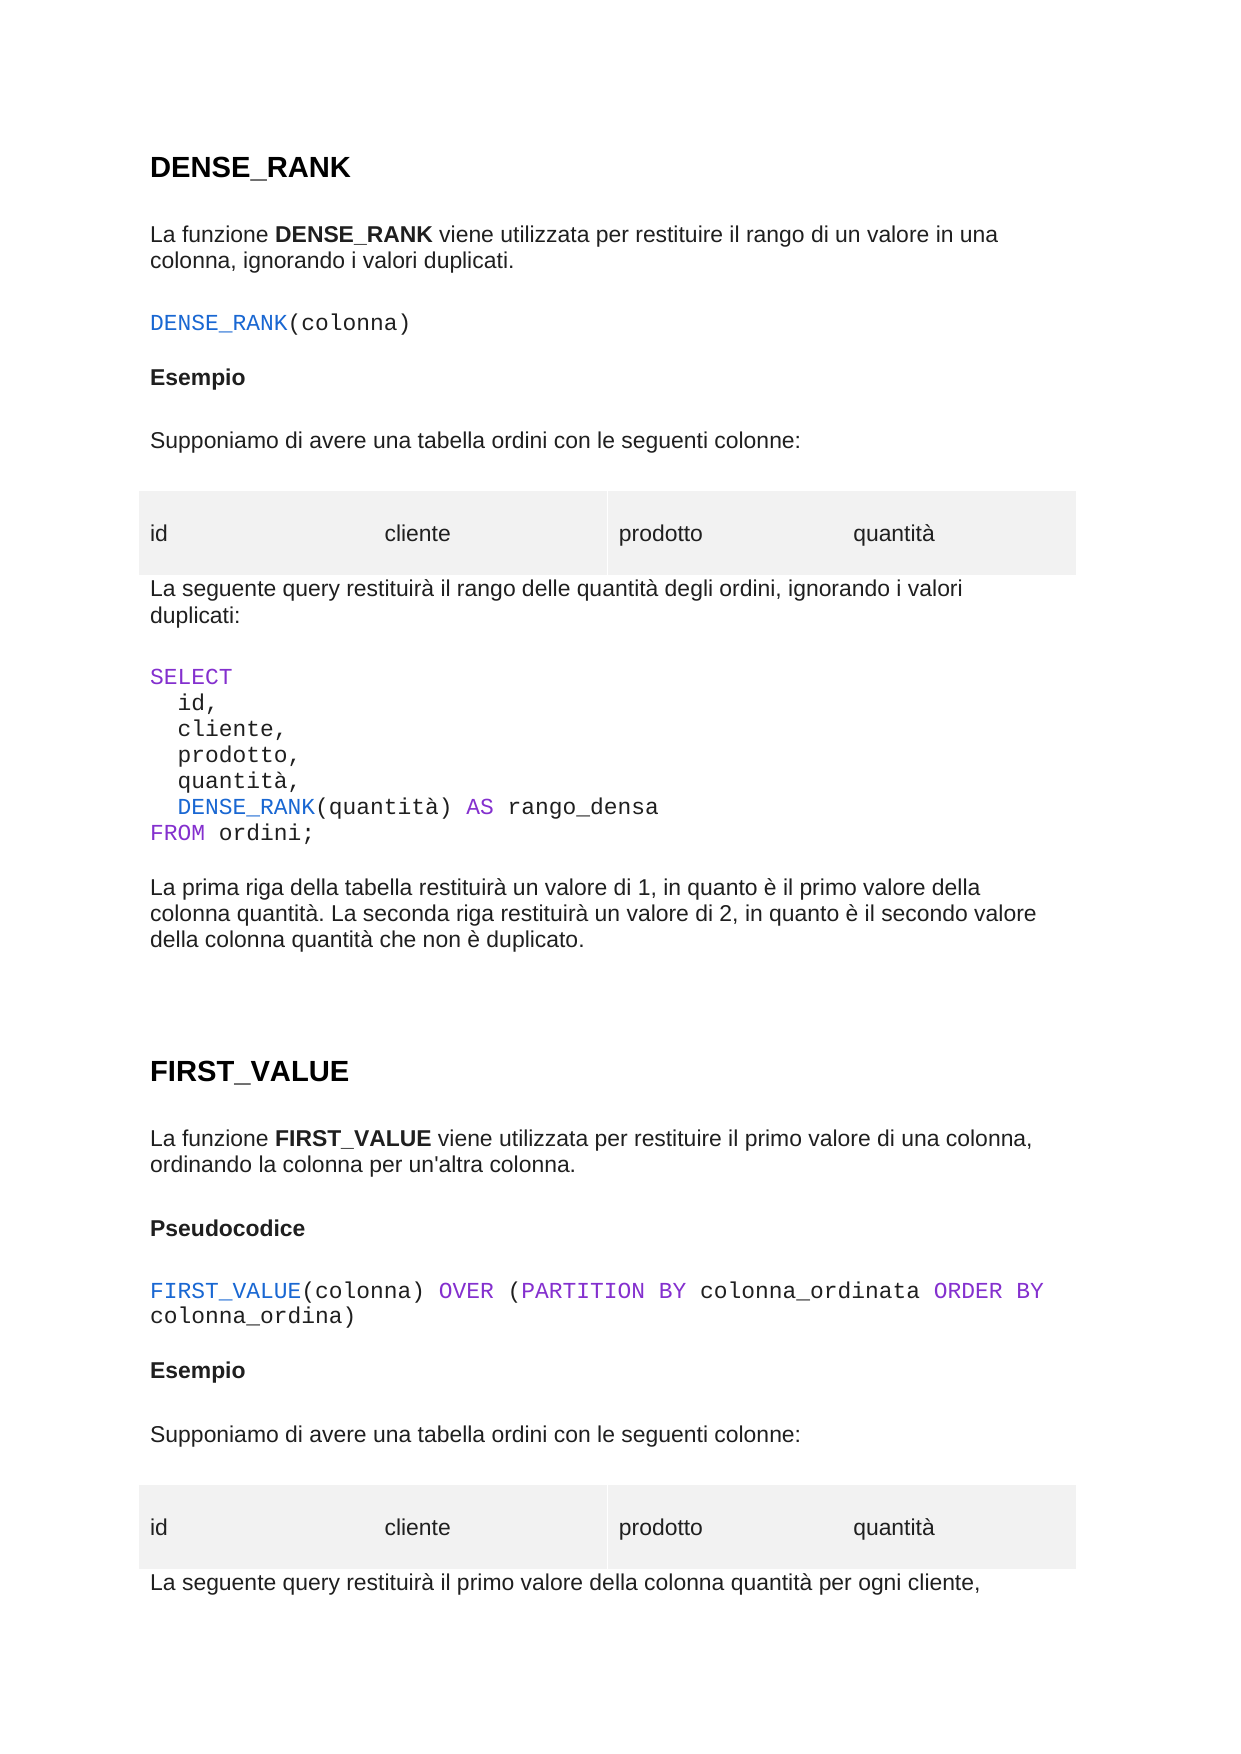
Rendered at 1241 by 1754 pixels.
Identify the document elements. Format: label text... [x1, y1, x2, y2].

text Pseudocodice [150, 1215, 1053, 1241]
text La funzione DENSE_RANK viene utilizzata per restituire il rango di un valore in una colonna, ignorando i valori duplicati. [150, 221, 1053, 274]
table_header quantità [842, 1485, 1076, 1569]
subtitle FIRST_VALUE [150, 1054, 1053, 1087]
table_header id [139, 491, 373, 575]
text SELECT id, cliente, prodotto, quantità, DENSE_RANK(quantità) AS rango_densa FROM ordini; [150, 666, 1053, 873]
table_header cliente [373, 491, 607, 575]
table_header cliente [373, 1485, 607, 1569]
text DENSE_RANK(colonna) [150, 311, 1053, 363]
text Esempio [150, 363, 1053, 390]
table_header prodotto [608, 1485, 842, 1569]
subtitle DENSE_RANK [150, 150, 1053, 183]
text La prima riga della tabella restituirà un valore di 1, in quanto è il primo valore della colonna quantità. La seconda riga restituirà un valore di 2, in quanto è il secondo valore della colonna quantità che non è duplicato. [150, 873, 1053, 952]
text Supponiamo di avere una tabella ordini con le seguenti colonne: [150, 427, 1053, 454]
text FIRST_VALUE(colonna) OVER (PARTITION BY colonna_ordinata ORDER BY colonna_ordina) [150, 1279, 1053, 1357]
text La seguente query restituirà il rango delle quantità degli ordini, ignorando i valori duplicati: [150, 575, 1053, 628]
text Supponiamo di avere una tabella ordini con le seguenti colonne: [150, 1421, 1053, 1447]
text La funzione FIRST_VALUE viene utilizzata per restituire il primo valore di una colonna, ordinando la colonna per un'altra colonna. [150, 1125, 1053, 1178]
text Esempio [150, 1357, 1053, 1383]
table_header prodotto [608, 491, 842, 575]
text La seguente query restituirà il primo valore della colonna quantità per ogni cliente, [150, 1569, 1053, 1595]
table_header quantità [842, 491, 1076, 575]
table_header id [139, 1485, 373, 1569]
